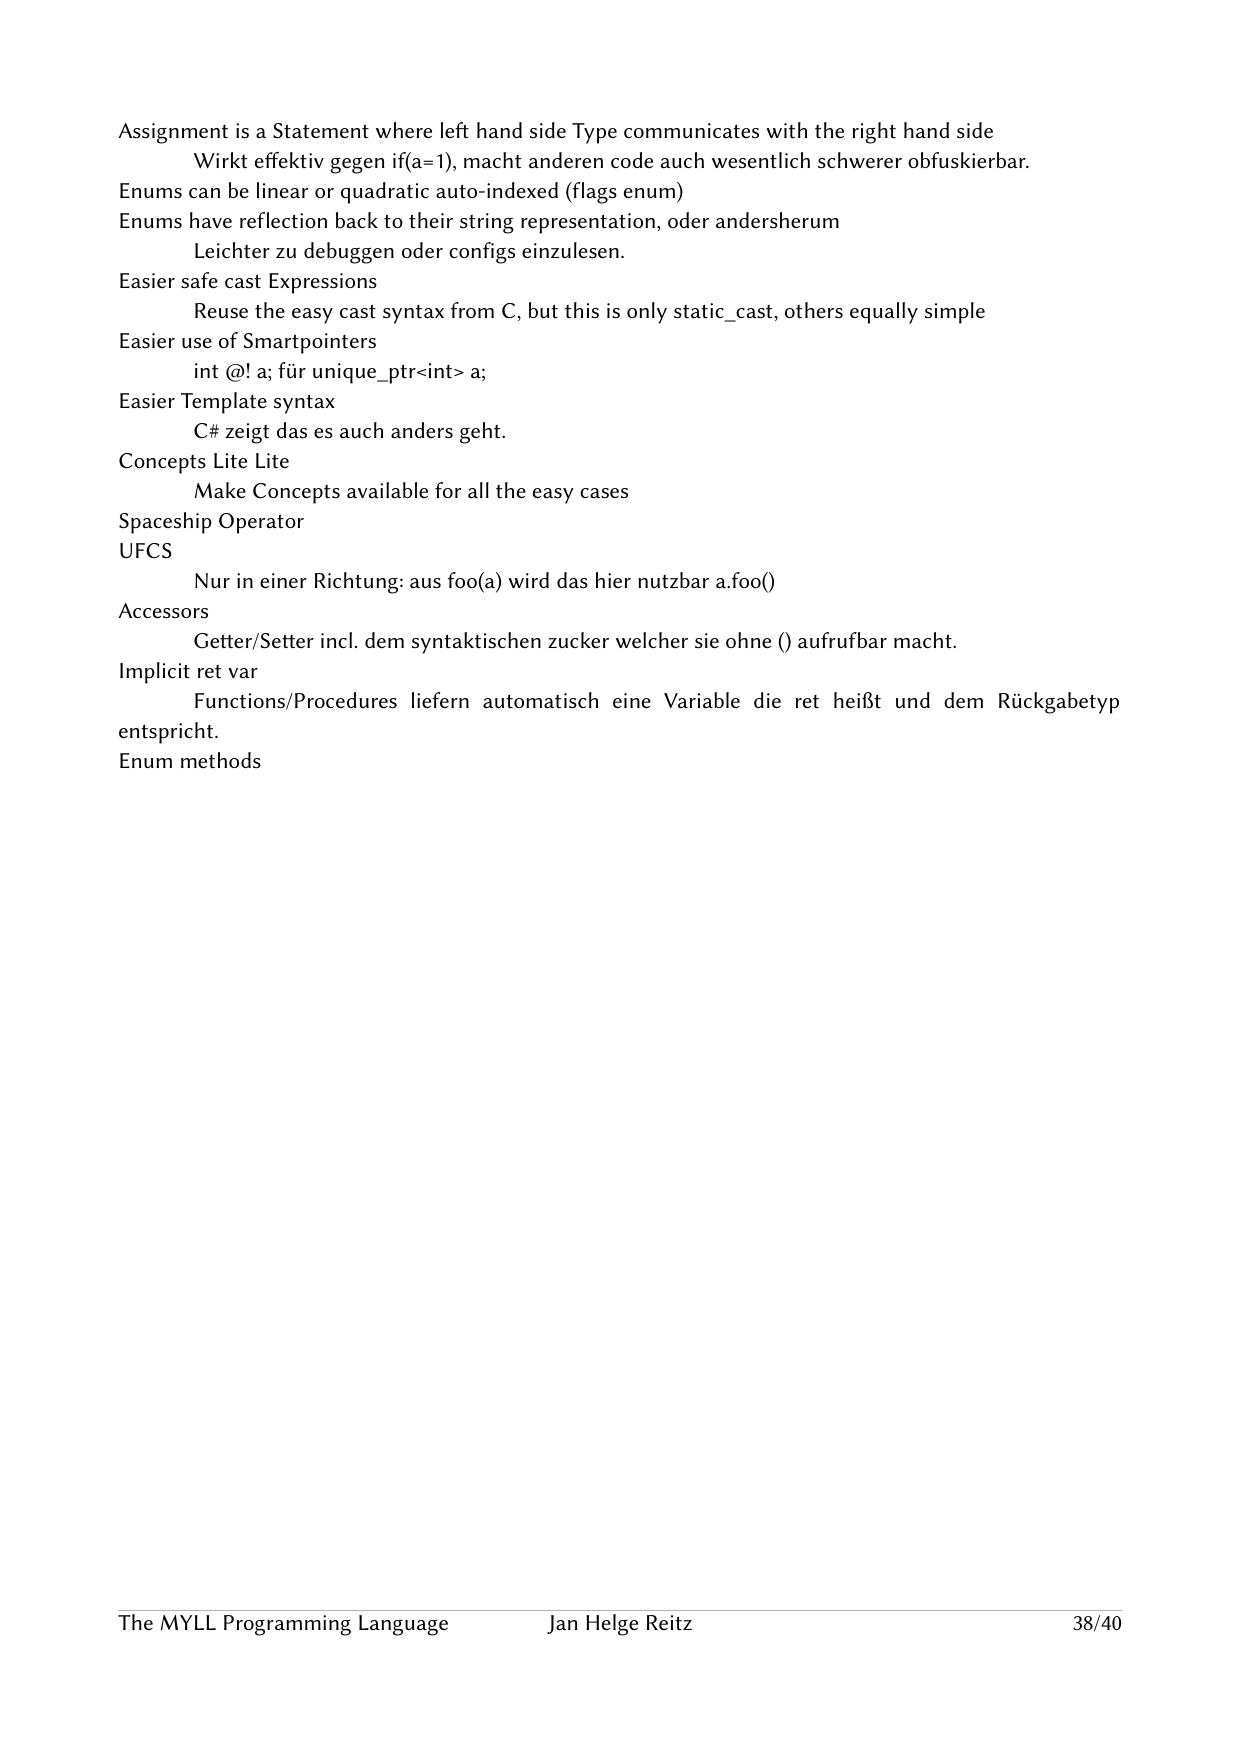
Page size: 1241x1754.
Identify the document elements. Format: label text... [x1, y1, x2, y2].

text Implicit ret var [118, 658, 1122, 684]
text Concepts Lite Lite [118, 448, 1122, 474]
text UFCS [118, 538, 1122, 564]
text Accessors [118, 598, 1122, 624]
text Functions/Procedures liefern automatisch eine Variable die ret heißt und dem Rückgabetyp entspricht. [118, 688, 1122, 744]
text Wirkt effektiv gegen if(a=1), macht anderen code auch wesentlich schwerer obfuskierbar. [118, 148, 1122, 174]
text Easier Template syntax [118, 388, 1122, 414]
text Leichter zu debuggen oder configs einzulesen. [118, 238, 1122, 264]
text Enums have reflection back to their string representation, oder andersherum [118, 208, 1122, 234]
text Easier use of Smartpointers [118, 328, 1122, 354]
text Spaceship Operator [118, 508, 1122, 534]
text Make Concepts available for all the easy cases [118, 478, 1122, 504]
text Enums can be linear or quadratic auto-indexed (flags enum) [118, 178, 1122, 204]
text int @! a; für unique_ptr<int> a; [118, 358, 1122, 384]
text Easier safe cast Expressions [118, 268, 1122, 294]
text Assignment is a Statement where left hand side Type communicates with the right hand side [118, 118, 1122, 144]
text Reuse the easy cast syntax from C, but this is only static_cast, others equally simple [118, 298, 1122, 324]
text Nur in einer Richtung: aus foo(a) wird das hier nutzbar a.foo() [118, 568, 1122, 594]
text Getter/Setter incl. dem syntaktischen zucker welcher sie ohne () aufrufbar macht. [118, 628, 1122, 654]
text C# zeigt das es auch anders geht. [118, 418, 1122, 444]
text Enum methods [118, 748, 1122, 774]
